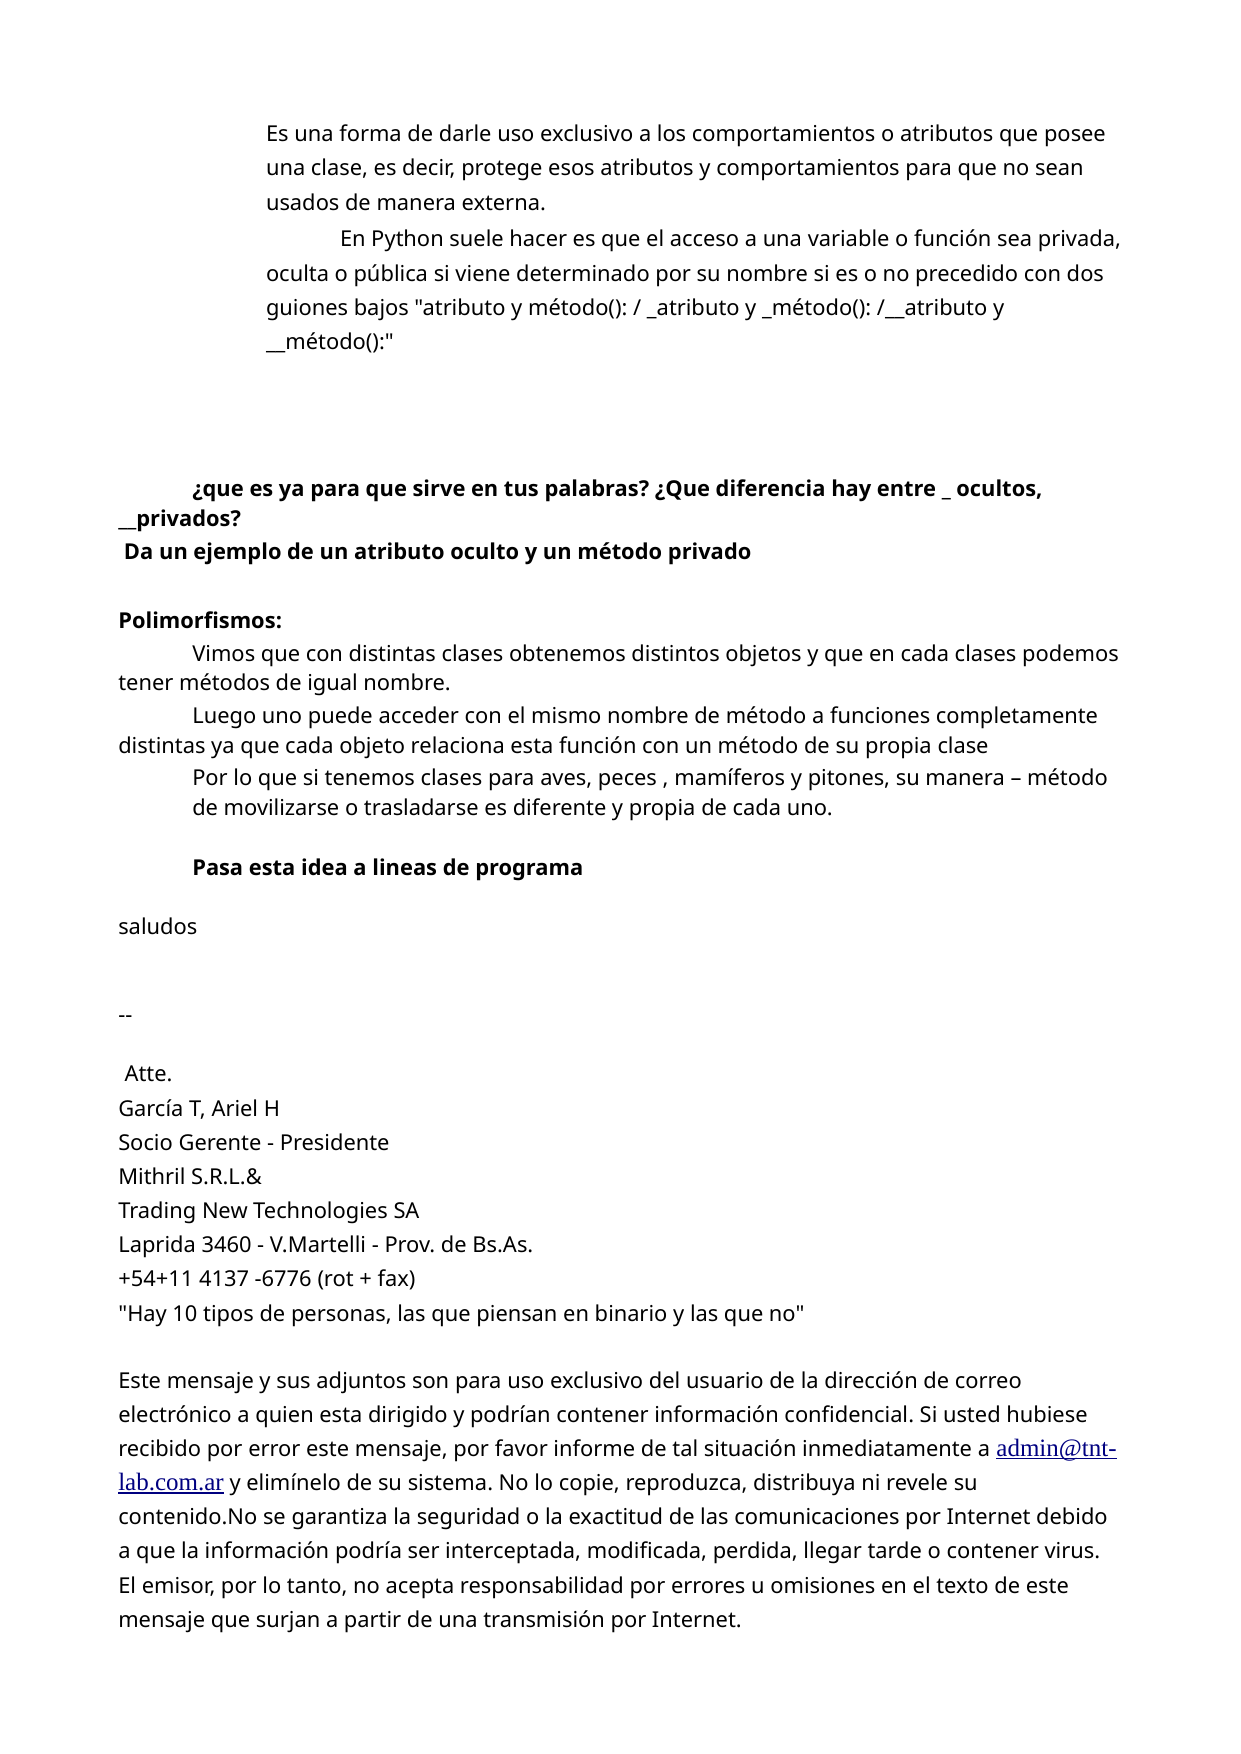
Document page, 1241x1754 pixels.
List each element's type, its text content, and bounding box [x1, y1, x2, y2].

subtitle Polimorfismos: [118, 605, 1122, 635]
text Atte. [118, 1058, 1122, 1088]
text Socio Gerente - Presidente [118, 1127, 1122, 1156]
text Este mensaje y sus adjuntos son para uso exclusivo del usuario de la dirección de correo electrónico a quien esta dirigido y podrían contener información confidencial. Si usted hubiese recibido por error este mensaje, por favor informe de tal situación inmediatamente a admin@tnt-lab.com.ar y elimínelo de su sistema. No lo copie, reproduzca, distribuya ni revele su contenido.No se garantiza la seguridad o la exactitud de las comunicaciones por Internet debido a que la información podría ser interceptada, modificada, perdida, llegar tarde o contener virus. El emisor, por lo tanto, no acepta responsabilidad por errores u omisiones en el texto de este mensaje que surjan a partir de una transmisión por Internet. [118, 1365, 1122, 1634]
text Trading New Technologies SA [118, 1195, 1122, 1225]
subtitle ¿que es ya para que sirve en tus palabras? ¿Que diferencia hay entre _ ocultos, __privados? [118, 473, 1122, 533]
text García T, Ariel H [118, 1092, 1122, 1122]
text -- [118, 999, 1122, 1029]
text Mithril S.R.L.& [118, 1161, 1122, 1191]
text Por lo que si tenemos clases para aves, peces , mamíferos y pitones, su manera – método de movilizarse o trasladarse es diferente y propia de cada uno. [192, 762, 1122, 822]
text Es una forma de darle uso exclusivo a los comportamientos o atributos que posee una clase, es decir, protege esos atributos y comportamientos para que no sean usados de manera externa. [266, 118, 1122, 216]
text En Python suele hacer es que el acceso a una variable o función sea privada, oculta o pública si viene determinado por su nombre si es o no precedido con dos guiones bajos "atributo y método(): / _atributo y _método(): /__atributo y __método():" [266, 223, 1122, 356]
subtitle Luego uno puede acceder con el mismo nombre de método a funciones completamente distintas ya que cada objeto relaciona esta función con un método de su propia clase [118, 700, 1122, 759]
text Pasa esta idea a lineas de programa [192, 851, 1122, 881]
text +54+11 4137 -6776 (rot + fax) [118, 1263, 1122, 1293]
text "Hay 10 tipos de personas, las que piensan en binario y las que no" [118, 1297, 1122, 1327]
subtitle Vimos que con distintas clases obtenemos distintos objetos y que en cada clases podemos tener métodos de igual nombre. [118, 637, 1122, 697]
text saludos [118, 911, 1122, 941]
text Laprida 3460 - V.Martelli - Prov. de Bs.As. [118, 1229, 1122, 1259]
subtitle Da un ejemplo de un atributo oculto y un método privado [118, 536, 1122, 565]
